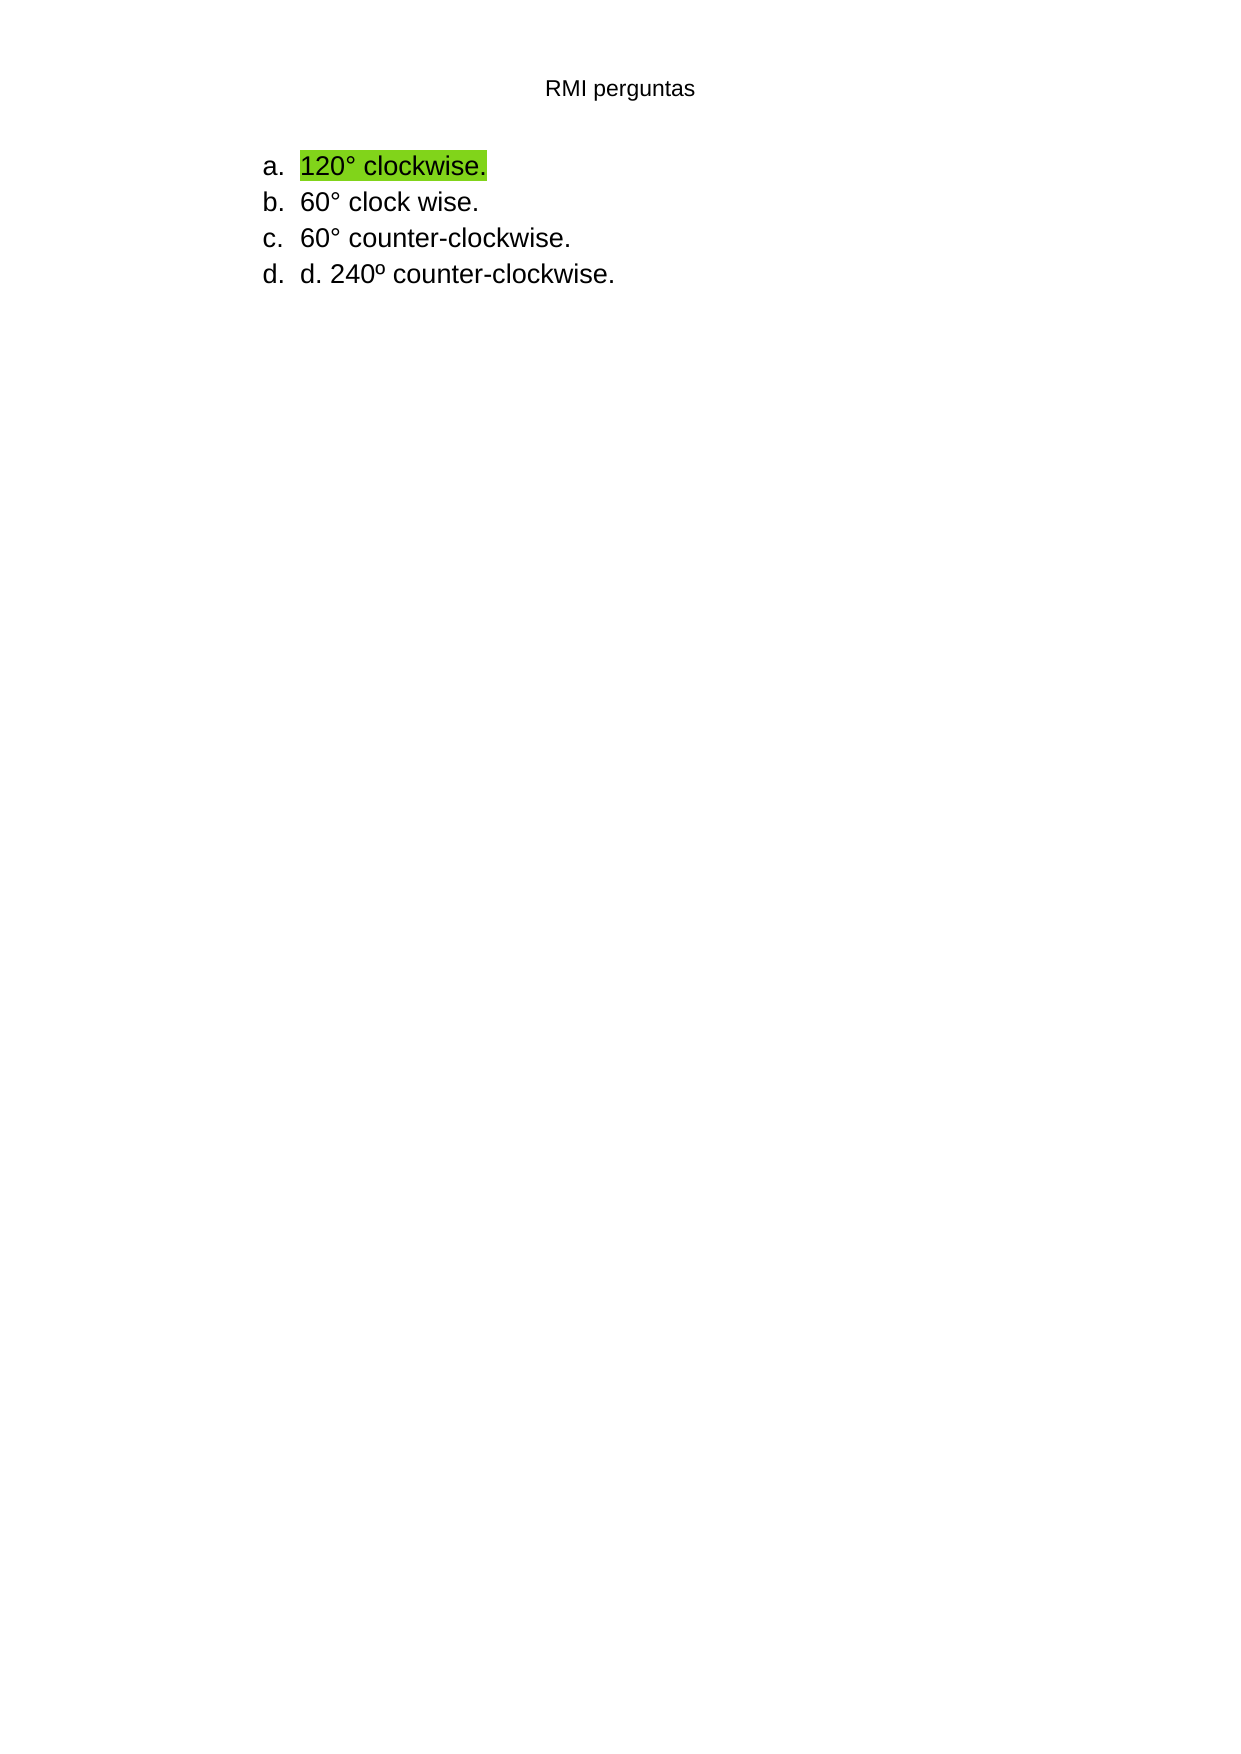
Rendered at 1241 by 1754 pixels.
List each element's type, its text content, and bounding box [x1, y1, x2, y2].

list 60° counter-clockwise. [262, 222, 1090, 253]
list 120° clockwise. [262, 150, 1090, 181]
list d. 240º counter-clockwise. [262, 258, 1090, 289]
list 60° clock wise. [262, 186, 1090, 217]
